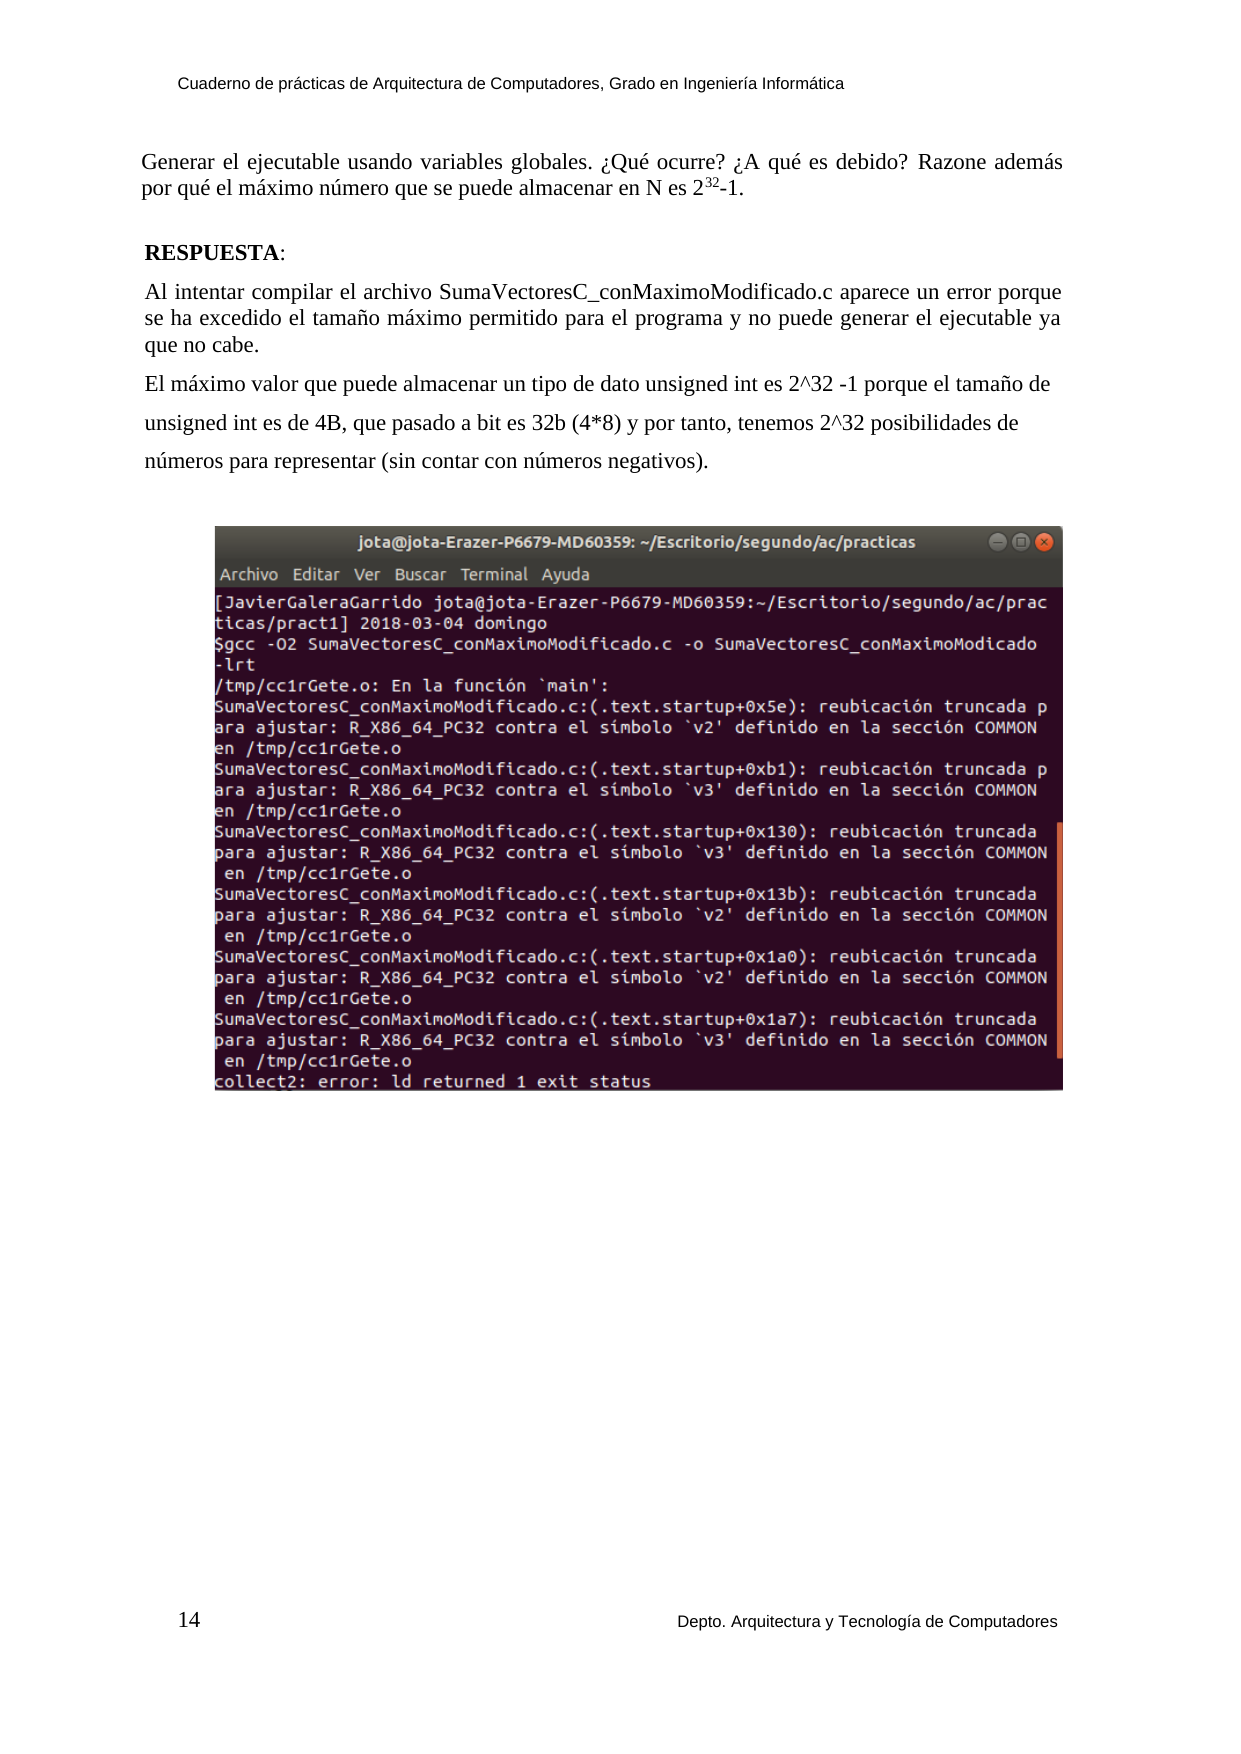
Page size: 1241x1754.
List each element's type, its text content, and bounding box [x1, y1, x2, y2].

list números para representar (sin contar con números negativos). [144, 447, 1063, 474]
list Al intentar compilar el archivo SumaVectoresC_conMaximoModificado.c aparece un error porque se ha excedido el tamaño máximo permitido para el programa y no puede generar el ejecutable ya que no cabe. [144, 278, 1063, 357]
text RESPUESTA: [144, 239, 1063, 266]
list unsigned int es de 4B, que pasado a bit es 32b (4*8) y por tanto, tenemos 2^32 posibilidades de [144, 408, 1063, 435]
list El máximo valor que puede almacenar un tipo de dato unsigned int es 2^32 -1 porque el tamaño de [144, 370, 1063, 396]
list Generar el ejecutable usando variables globales. ¿Qué ocurre? ¿A qué es debido? Razone además por qué el máximo número que se puede almacenar en N es 232-1. [103, 148, 1063, 200]
picture [214, 526, 1063, 1091]
